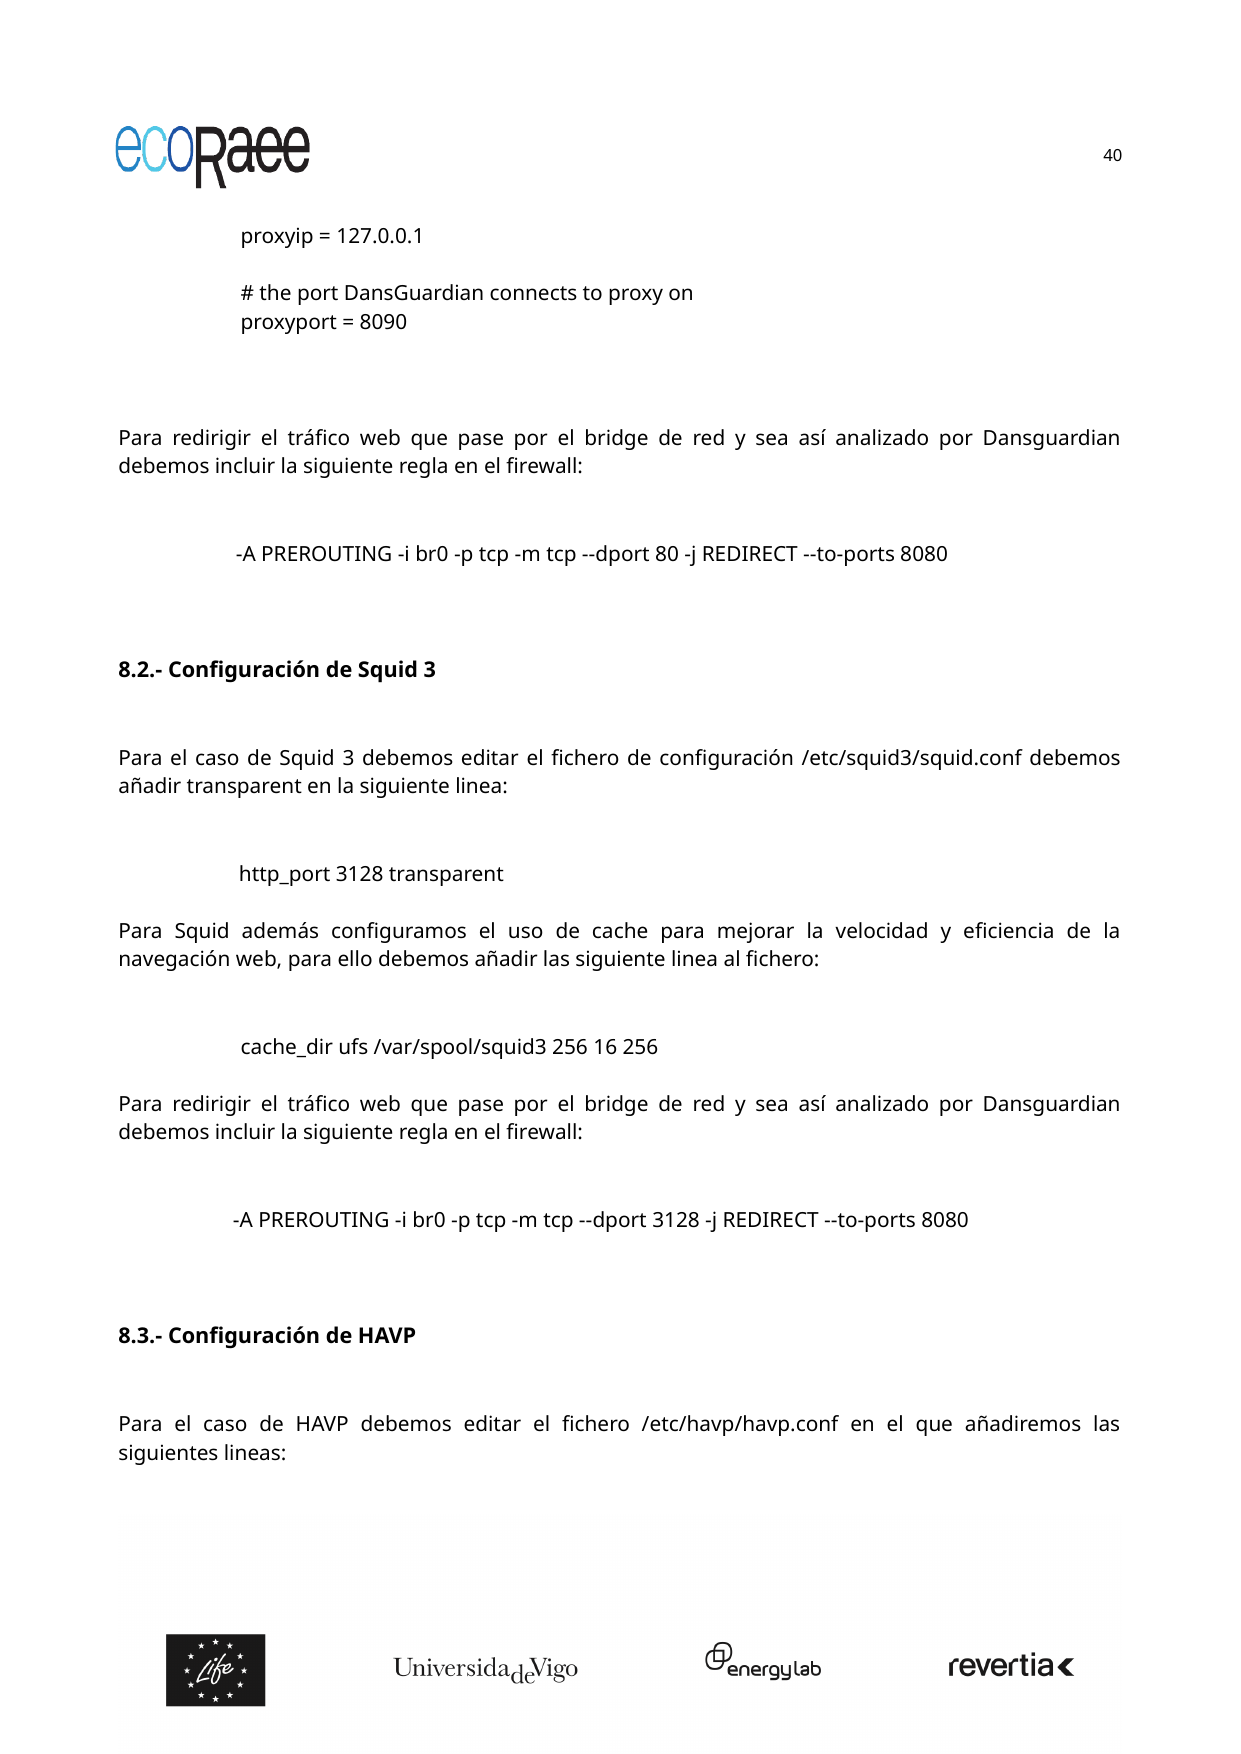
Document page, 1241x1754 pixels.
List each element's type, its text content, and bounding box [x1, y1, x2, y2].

text Para el caso de HAVP debemos editar el fichero /etc/havp/havp.conf en el que añadiremos las siguientes lineas: [118, 1409, 1122, 1466]
text cache_dir ufs /var/spool/squid3 256 16 256 [240, 1032, 1122, 1060]
text proxyport = 8090 [240, 307, 1122, 335]
text Para redirigir el tráfico web que pase por el bridge de red y sea así analizado por Dansguardian debemos incluir la siguiente regla en el firewall: [118, 423, 1122, 479]
text -A PREROUTING -i br0 -p tcp -m tcp --dport 3128 -j REDIRECT --to-ports 8080 [233, 1205, 1122, 1233]
text http_port 3128 transparent [239, 859, 1122, 887]
text Para el caso de Squid 3 debemos editar el fichero de configuración /etc/squid3/squid.conf debemos añadir transparent en la siguiente linea: [118, 743, 1122, 800]
text -A PREROUTING -i br0 -p tcp -m tcp --dport 80 -j REDIRECT --to-ports 8080 [236, 539, 1122, 567]
text # the port DansGuardian connects to proxy on [240, 278, 1122, 307]
picture [114, 124, 311, 190]
text Para Squid además configuramos el uso de cache para mejorar la velocidad y eficiencia de la navegación web, para ello debemos añadir las siguiente linea al fichero: [118, 916, 1122, 973]
text 8.3.- Configuración de HAVP [118, 1321, 1122, 1350]
text Para redirigir el tráfico web que pase por el bridge de red y sea así analizado por Dansguardian debemos incluir la siguiente regla en el firewall: [118, 1089, 1122, 1146]
picture [118, 1514, 1123, 1754]
text 8.2.- Configuración de Squid 3 [118, 654, 1122, 684]
text proxyip = 127.0.0.1 [240, 221, 1122, 250]
